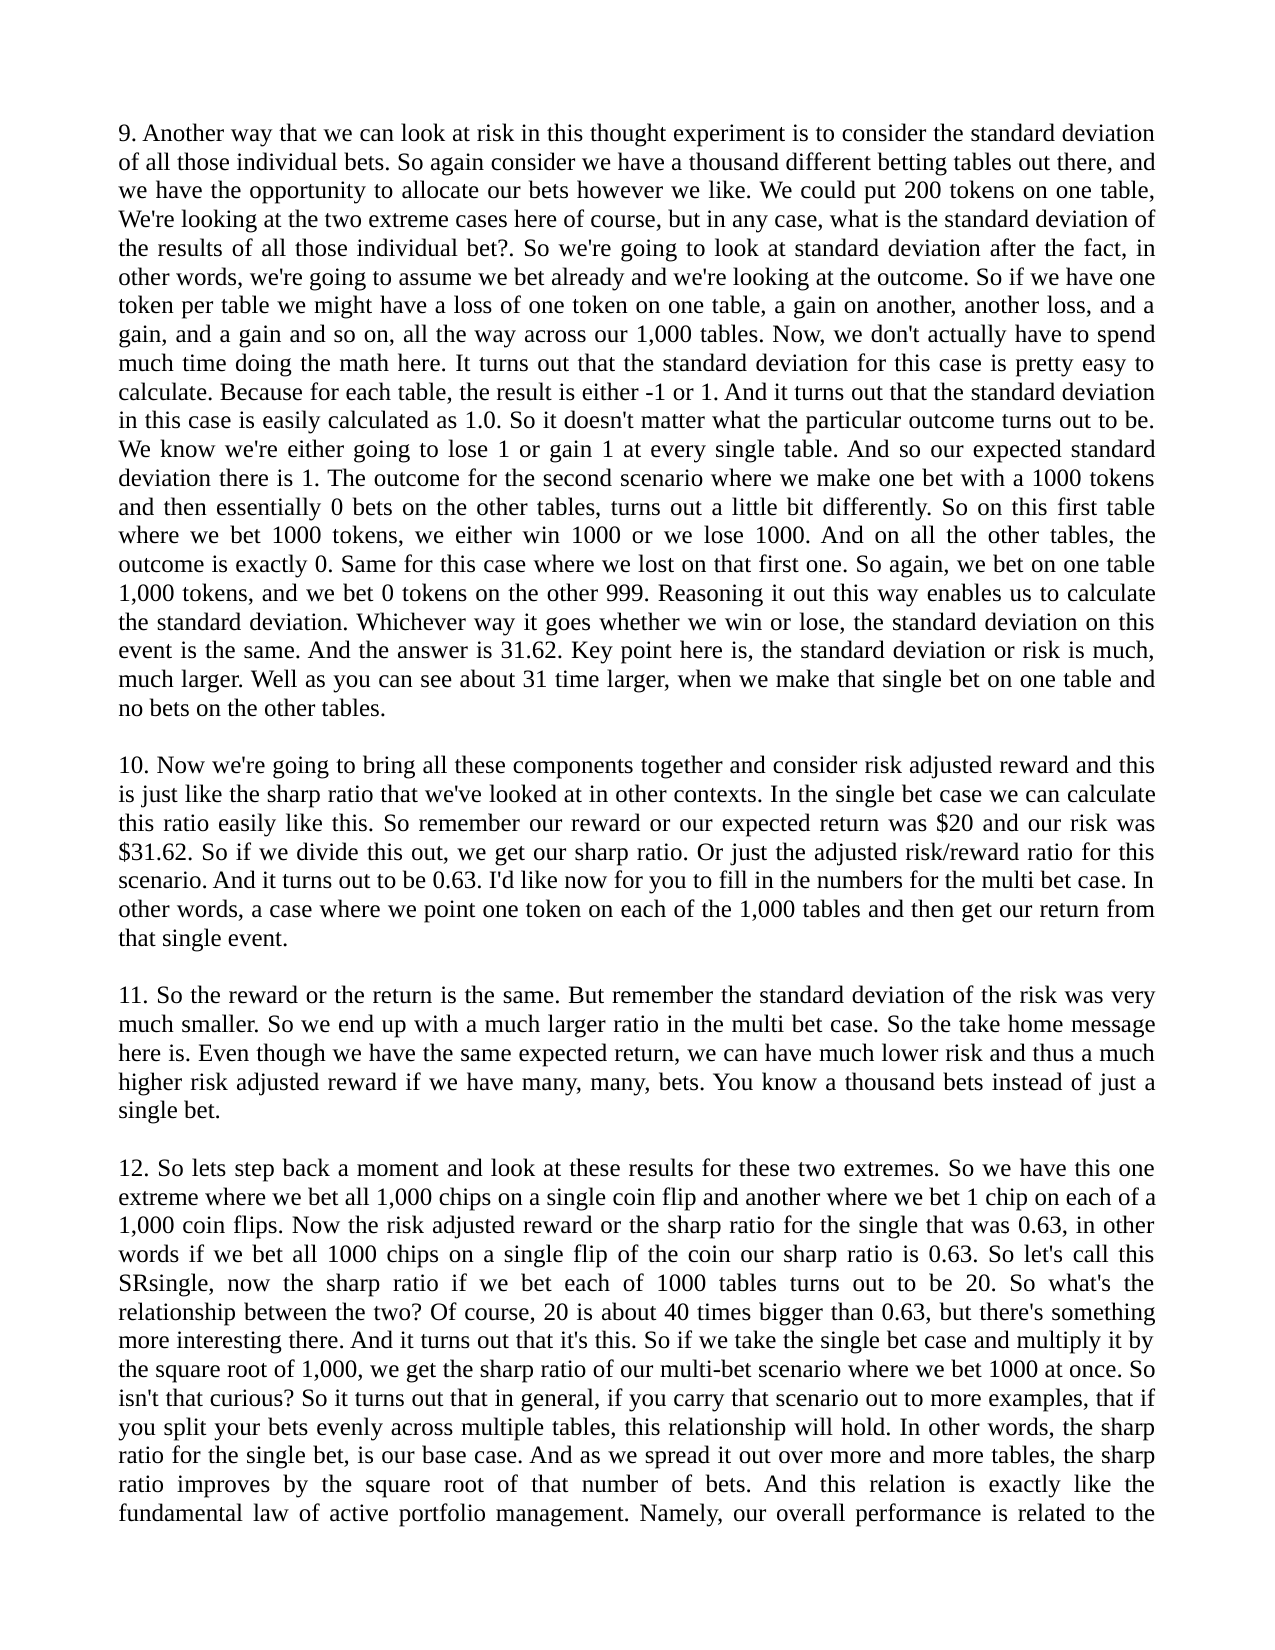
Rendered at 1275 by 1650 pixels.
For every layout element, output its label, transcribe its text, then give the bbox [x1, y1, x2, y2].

text 11. So the reward or the return is the same. But remember the standard deviation of the risk was very much smaller. So we end up with a much larger ratio in the multi bet case. So the take home message here is. Even though we have the same expected return, we can have much lower risk and thus a much higher risk adjusted reward if we have many, many, bets. You know a thousand bets instead of just a single bet. [118, 981, 1157, 1124]
text 9. Another way that we can look at risk in this thought experiment is to consider the standard deviation of all those individual bets. So again consider we have a thousand different betting tables out there, and we have the opportunity to allocate our bets however we like. We could put 200 tokens on one table, We're looking at the two extreme cases here of course, but in any case, what is the standard deviation of the results of all those individual bet?. So we're going to look at standard deviation after the fact, in other words, we're going to assume we bet already and we're looking at the outcome. So if we have one token per table we might have a loss of one token on one table, a gain on another, another loss, and a gain, and a gain and so on, all the way across our 1,000 tables. Now, we don't actually have to spend much time doing the math here. It turns out that the standard deviation for this case is pretty easy to calculate. Because for each table, the result is either -1 or 1. And it turns out that the standard deviation in this case is easily calculated as 1.0. So it doesn't matter what the particular outcome turns out to be. We know we're either going to lose 1 or gain 1 at every single table. And so our expected standard deviation there is 1. The outcome for the second scenario where we make one bet with a 1000 tokens and then essentially 0 bets on the other tables, turns out a little bit differently. So on this first table where we bet 1000 tokens, we either win 1000 or we lose 1000. And on all the other tables, the outcome is exactly 0. Same for this case where we lost on that first one. So again, we bet on one table 1,000 tokens, and we bet 0 tokens on the other 999. Reasoning it out this way enables us to calculate the standard deviation. Whichever way it goes whether we win or lose, the standard deviation on this event is the same. And the answer is 31.62. Key point here is, the standard deviation or risk is much, much larger. Well as you can see about 31 time larger, when we make that single bet on one table and no bets on the other tables. [118, 118, 1157, 722]
text 10. Now we're going to bring all these components together and consider risk adjusted reward and this is just like the sharp ratio that we've looked at in other contexts. In the single bet case we can calculate this ratio easily like this. So remember our reward or our expected return was $20 and our risk was $31.62. So if we divide this out, we get our sharp ratio. Or just the adjusted risk/reward ratio for this scenario. And it turns out to be 0.63. I'd like now for you to fill in the numbers for the multi bet case. In other words, a case where we point one token on each of the 1,000 tables and then get our return from that single event. [118, 751, 1157, 952]
text 12. So lets step back a moment and look at these results for these two extremes. So we have this one extreme where we bet all 1,000 chips on a single coin flip and another where we bet 1 chip on each of a 1,000 coin flips. Now the risk adjusted reward or the sharp ratio for the single that was 0.63, in other words if we bet all 1000 chips on a single flip of the coin our sharp ratio is 0.63. So let's call this SRsingle, now the sharp ratio if we bet each of 1000 tables turns out to be 20. So what's the relationship between the two? Of course, 20 is about 40 times bigger than 0.63, but there's something more interesting there. And it turns out that it's this. So if we take the single bet case and multiply it by the square root of 1,000, we get the sharp ratio of our multi-bet scenario where we bet 1000 at once. So isn't that curious? So it turns out that in general, if you carry that scenario out to more examples, that if you split your bets evenly across multiple tables, this relationship will hold. In other words, the sharp ratio for the single bet, is our base case. And as we spread it out over more and more tables, the sharp ratio improves by the square root of that number of bets. And this relation is exactly like the fundamental law of active portfolio management. Namely, our overall performance is related to the [118, 1153, 1157, 1527]
